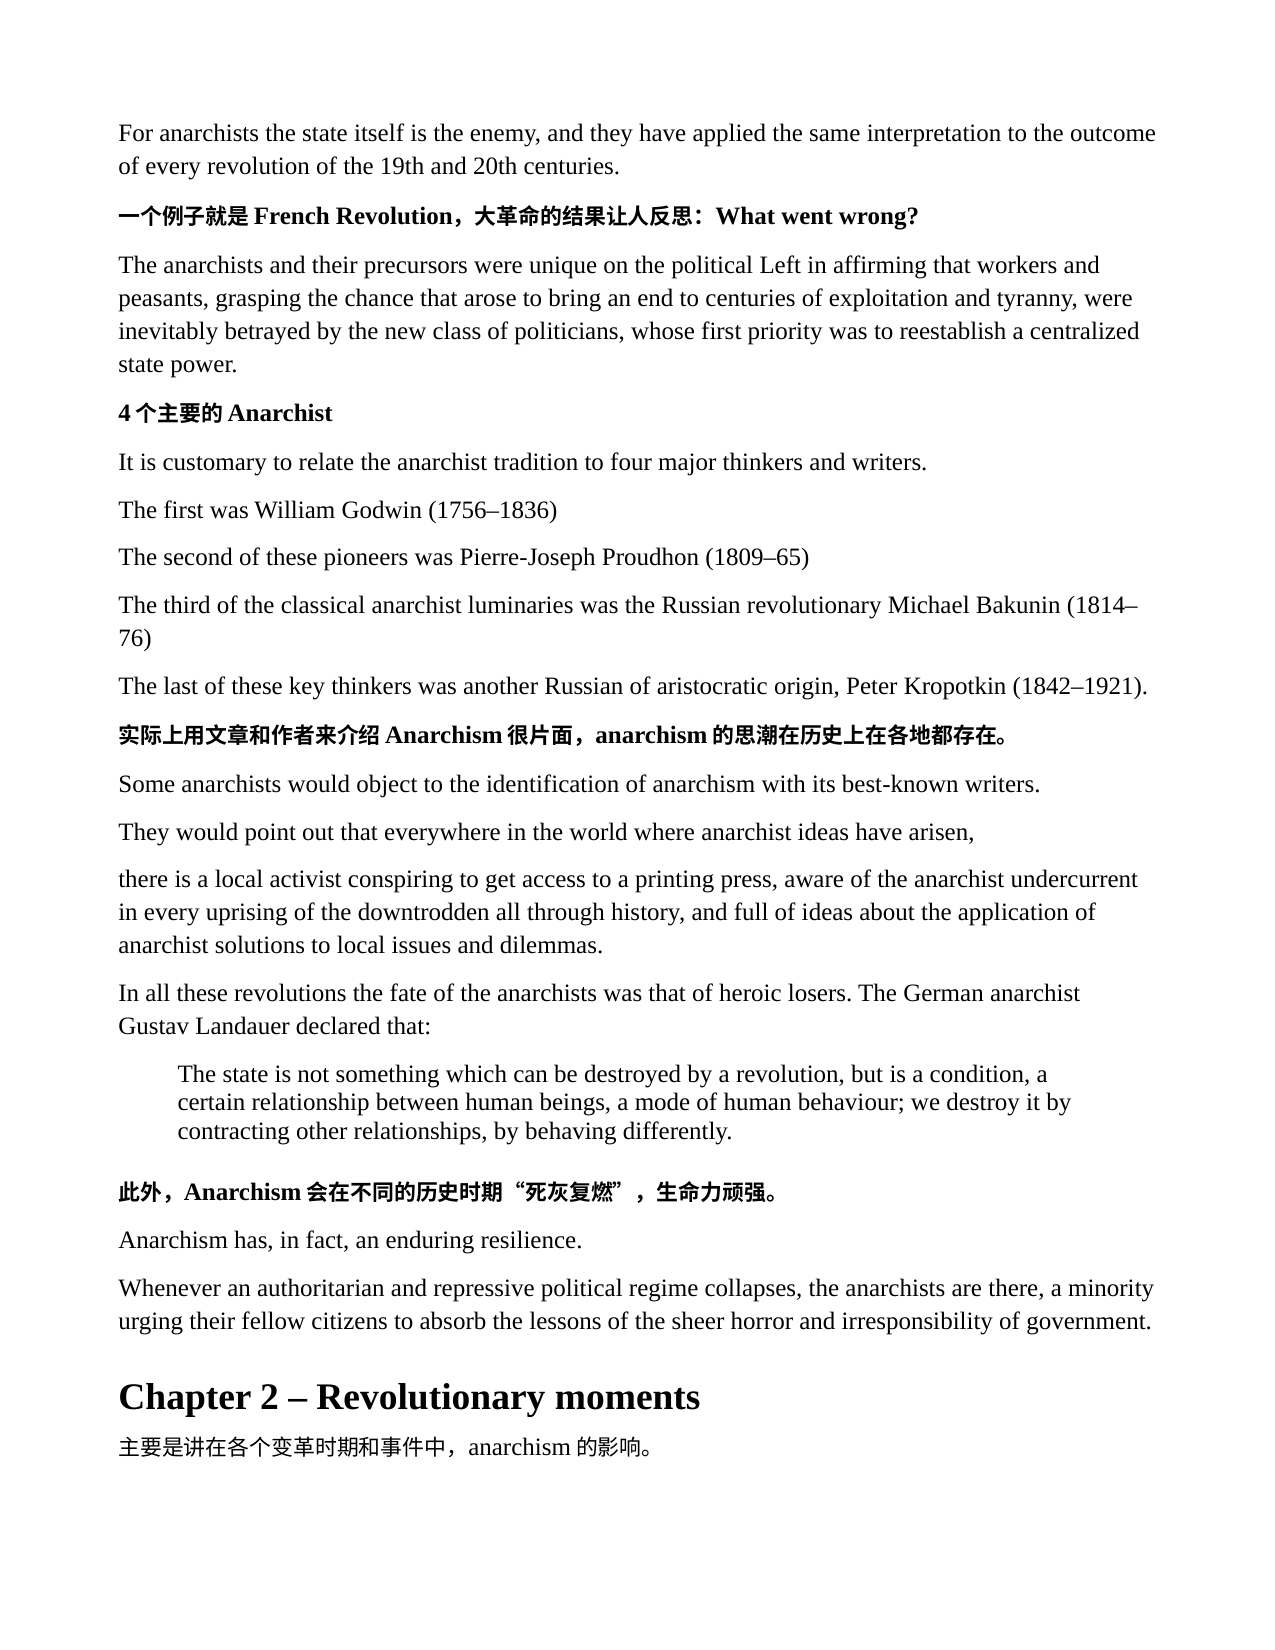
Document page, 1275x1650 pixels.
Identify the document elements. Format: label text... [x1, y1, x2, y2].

text 一个例子就是French Revolution，大革命的结果让人反思：What went wrong? [118, 199, 1157, 230]
text The state is not something which can be destroyed by a revolution, but is a condition, a certain relationship between human beings, a mode of human behaviour; we destroy it by contracting other relationships, by behaving differently. [177, 1059, 1098, 1145]
text The third of the classical anarchist luminaries was the Russian revolutionary Michael Bakunin (1814–76) [118, 590, 1157, 652]
subtitle Chapter 2 – Revolutionary moments [118, 1374, 1157, 1418]
text Anarchism has, in fact, an enduring resilience. [118, 1225, 1157, 1254]
text The last of these key thinkers was another Russian of aristocratic origin, Peter Kropotkin (1842–1921). [118, 671, 1157, 699]
text The first was William Godwin (1756–1836) [118, 495, 1157, 524]
text 4个主要的Anarchist [118, 396, 1157, 428]
text Some anarchists would object to the identification of anarchism with its best-known writers. [118, 769, 1157, 798]
text 此外，Anarchism会在不同的历史时期“死灰复燃”，生命力顽强。 [118, 1174, 1157, 1206]
text Whenever an authoritarian and repressive political regime collapses, the anarchists are there, a minority urging their fellow citizens to absorb the lessons of the sheer horror and irresponsibility of government. [118, 1273, 1157, 1335]
text They would point out that everywhere in the world where anarchist ideas have arisen, [118, 817, 1157, 846]
text The anarchists and their precursors were unique on the political Left in affirming that workers and peasants, grasping the chance that arose to bring an end to centuries of exploitation and tyranny, were inevitably betrayed by the new class of politicians, whose first priority was to reestablish a centralized state power. [118, 250, 1157, 377]
text 实际上用文章和作者来介绍Anarchism很片面，anarchism的思潮在历史上在各地都存在。 [118, 718, 1157, 750]
text The second of these pioneers was Pierre-Joseph Proudhon (1809–65) [118, 542, 1157, 571]
text there is a local activist conspiring to get access to a printing press, aware of the anarchist undercurrent in every uprising of the downtrodden all through history, and full of ideas about the application of anarchist solutions to local issues and dilemmas. [118, 864, 1157, 959]
text It is customary to relate the anarchist tradition to four major thinkers and writers. [118, 447, 1157, 476]
text In all these revolutions the fate of the anarchists was that of heroic losers. The German anarchist Gustav Landauer declared that: [118, 978, 1157, 1040]
text For anarchists the state itself is the enemy, and they have applied the same interpretation to the outcome of every revolution of the 19th and 20th centuries. [118, 118, 1157, 180]
text 主要是讲在各个变革时期和事件中，anarchism的影响。 [118, 1430, 1157, 1462]
